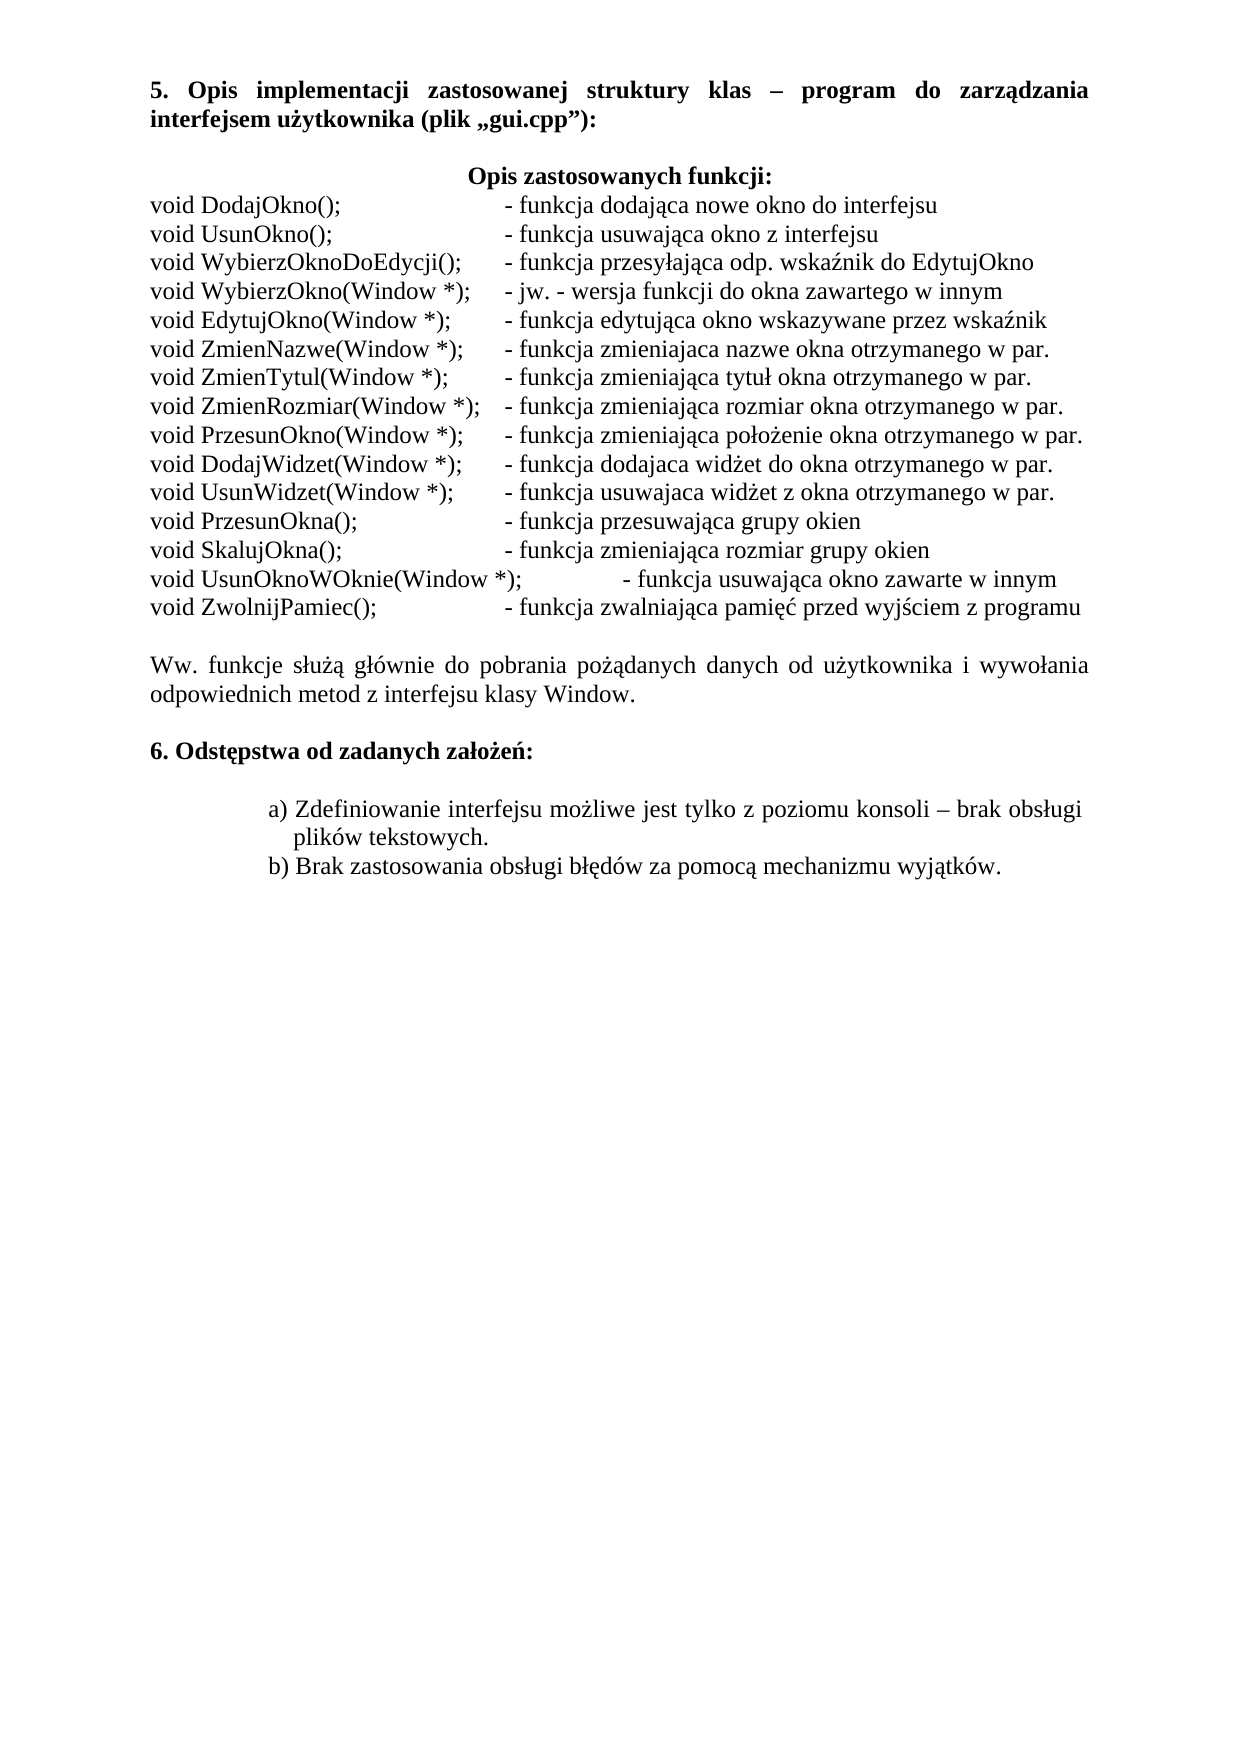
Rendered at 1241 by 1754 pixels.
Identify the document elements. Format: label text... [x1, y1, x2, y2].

text void UsunOknoWOknie(Window *); - funkcja usuwająca okno zawarte w innym [150, 564, 1090, 592]
text void SkalujOkna(); - funkcja zmieniająca rozmiar grupy okien [150, 535, 1090, 564]
list 5. Opis implementacji zastosowanej struktury klas – program do zarządzania interfejsem użytkownika (plik „gui.cpp”): [150, 75, 1090, 132]
text a) Zdefiniowanie interfejsu możliwe jest tylko z poziomu konsoli – brak obsługi plików tekstowych. [150, 794, 1090, 851]
text void ZmienTytul(Window *); - funkcja zmieniająca tytuł okna otrzymanego w par. [150, 362, 1090, 391]
text void WybierzOkno(Window *); - jw. - wersja funkcji do okna zawartego w innym [150, 276, 1090, 305]
text void UsunOkno(); - funkcja usuwająca okno z interfejsu [150, 219, 1090, 247]
text b) Brak zastosowania obsługi błędów za pomocą mechanizmu wyjątków. [150, 851, 1090, 880]
text void EdytujOkno(Window *); - funkcja edytująca okno wskazywane przez wskaźnik [150, 305, 1090, 334]
text void ZmienRozmiar(Window *); - funkcja zmieniająca rozmiar okna otrzymanego w par. [150, 391, 1090, 420]
text void DodajOkno(); - funkcja dodająca nowe okno do interfejsu [150, 190, 1090, 219]
list 6. Odstępstwa od zadanych założeń: [150, 736, 1090, 765]
text void ZwolnijPamiec(); - funkcja zwalniająca pamięć przed wyjściem z programu [150, 592, 1090, 621]
text Ww. funkcje służą głównie do pobrania pożądanych danych od użytkownika i wywołania odpowiednich metod z interfejsu klasy Window. [150, 650, 1090, 707]
text void WybierzOknoDoEdycji(); - funkcja przesyłająca odp. wskaźnik do EdytujOkno [150, 247, 1090, 276]
text void UsunWidzet(Window *); - funkcja usuwajaca widżet z okna otrzymanego w par. [150, 477, 1090, 506]
text void ZmienNazwe(Window *); - funkcja zmieniajaca nazwe okna otrzymanego w par. [150, 334, 1090, 362]
text void DodajWidzet(Window *); - funkcja dodajaca widżet do okna otrzymanego w par. [150, 449, 1090, 477]
text void PrzesunOkna(); - funkcja przesuwająca grupy okien [150, 506, 1090, 535]
text void PrzesunOkno(Window *); - funkcja zmieniająca położenie okna otrzymanego w par. [150, 420, 1090, 449]
text Opis zastosowanych funkcji: [150, 161, 1090, 190]
